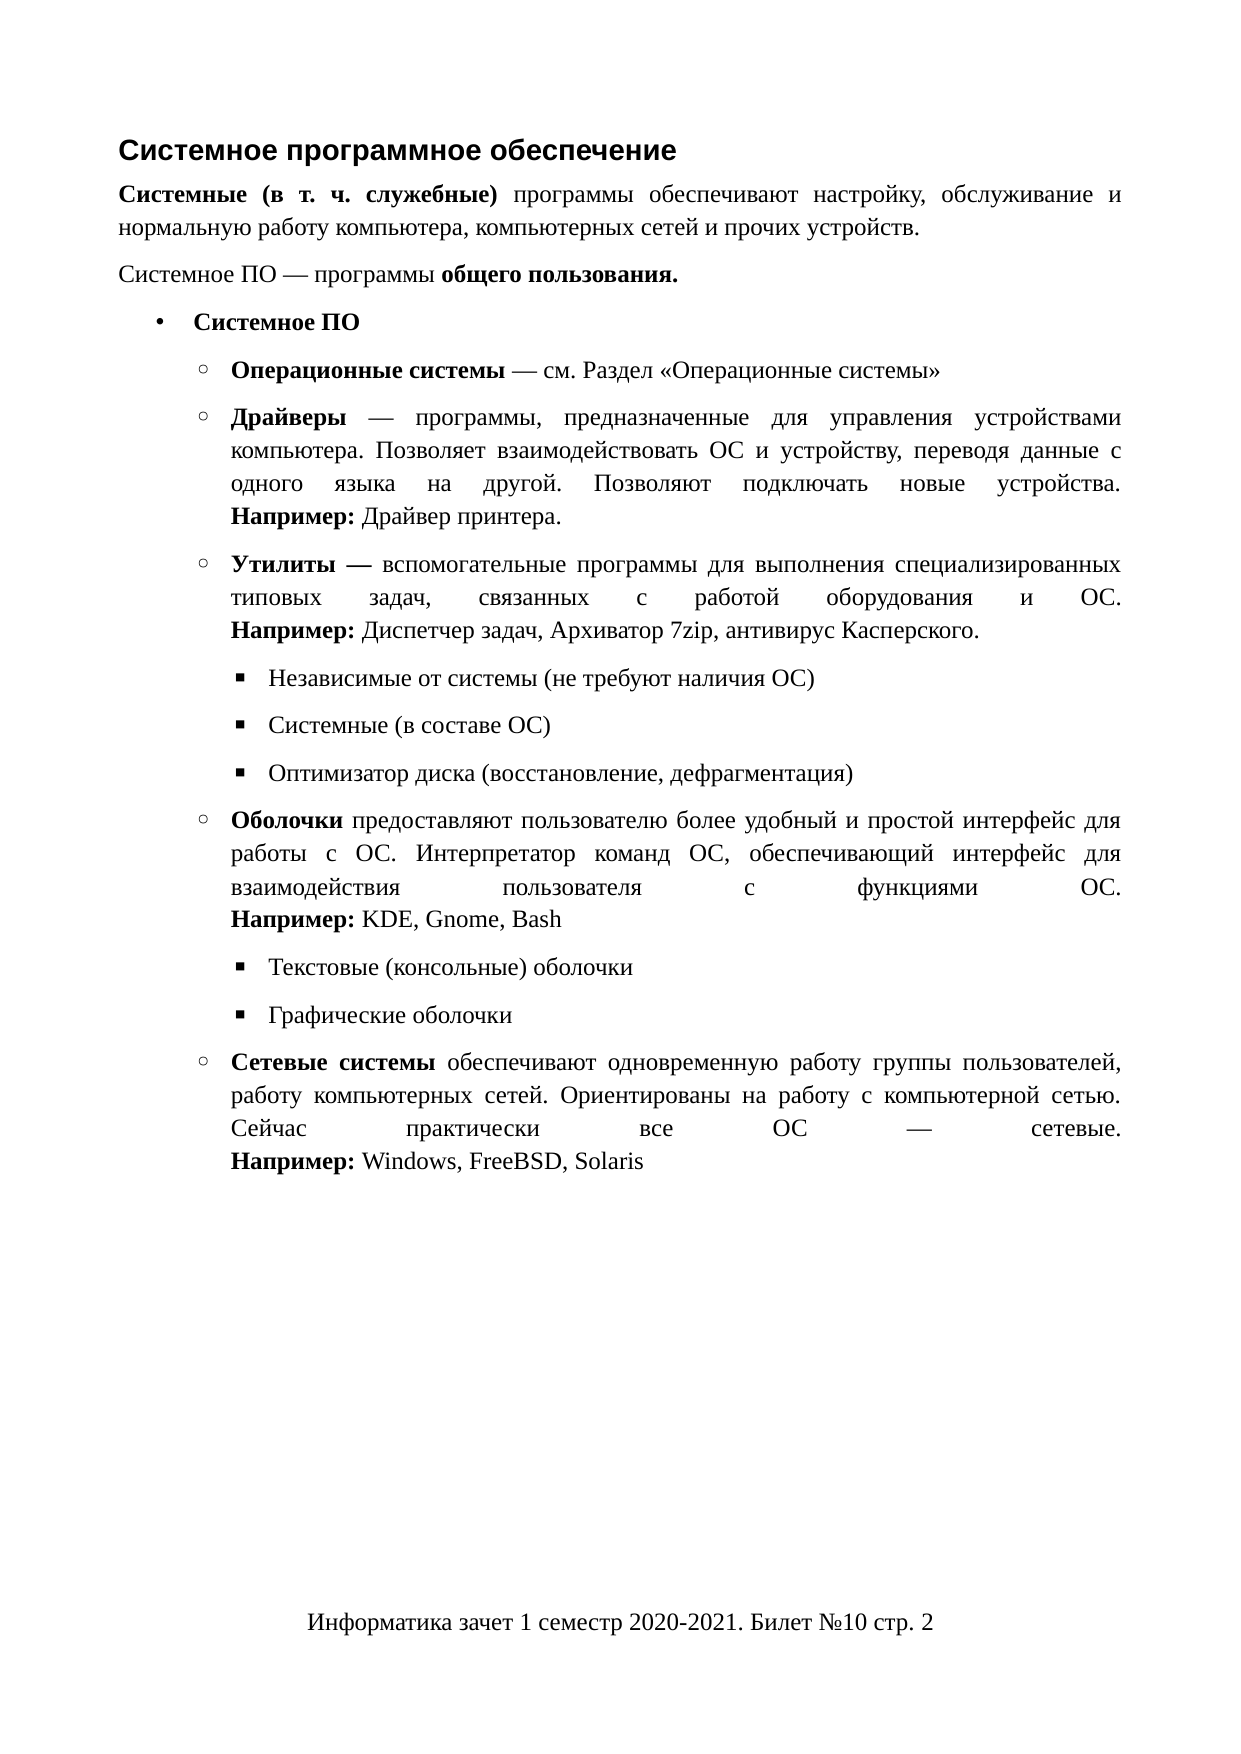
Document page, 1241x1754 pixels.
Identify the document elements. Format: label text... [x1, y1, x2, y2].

list Драйверы — программы, предназначенные для управления устройствами компьютера. Позволяет взаимодействовать ОС и устройству, переводя данные с одного языка на другой. Позволяют подключать новые устройства. Например: Драйвер принтера. [193, 402, 1122, 530]
subtitle Системное программное обеспечение [118, 133, 1122, 166]
list Утилиты — вспомогательные программы для выполнения специализированных типовых задач, связанных с работой оборудования и ОС. Например: Диспетчер задач, Архиватор 7zip, антивирус Касперского. [193, 549, 1122, 644]
list Графические оболочки [231, 1000, 1122, 1028]
list Независимые от системы (не требуют наличия ОС) [231, 663, 1122, 691]
text Системное ПО — программы общего пользования. [118, 259, 1122, 288]
list Операционные системы — см. Раздел «Операционные системы» [193, 355, 1122, 383]
list Оболочки предоставляют пользователю более удобный и простой интерфейс для работы с ОС. Интерпретатор команд ОС, обеспечивающий интерфейс для взаимодействия пользователя с функциями ОС. Например: KDE, Gnome, Bash [193, 806, 1122, 933]
list Системные (в составе ОС) [231, 710, 1122, 739]
list Оптимизатор диска (восстановление, дефрагментация) [231, 758, 1122, 787]
text Системные (в т. ч. служебные) программы обеспечивают настройку, обслуживание и нормальную работу компьютера, компьютерных сетей и прочих устройств. [118, 179, 1122, 241]
list Сетевые системы обеспечивают одновременную работу группы пользователей, работу компьютерных сетей. Ориентированы на работу с компьютерной сетью. Сейчас практически все ОС — сетевые. Например: Windows, FreeBSD, Solaris [193, 1047, 1122, 1175]
list Текстовые (консольные) оболочки [231, 952, 1122, 981]
list Системное ПО [156, 307, 1122, 336]
